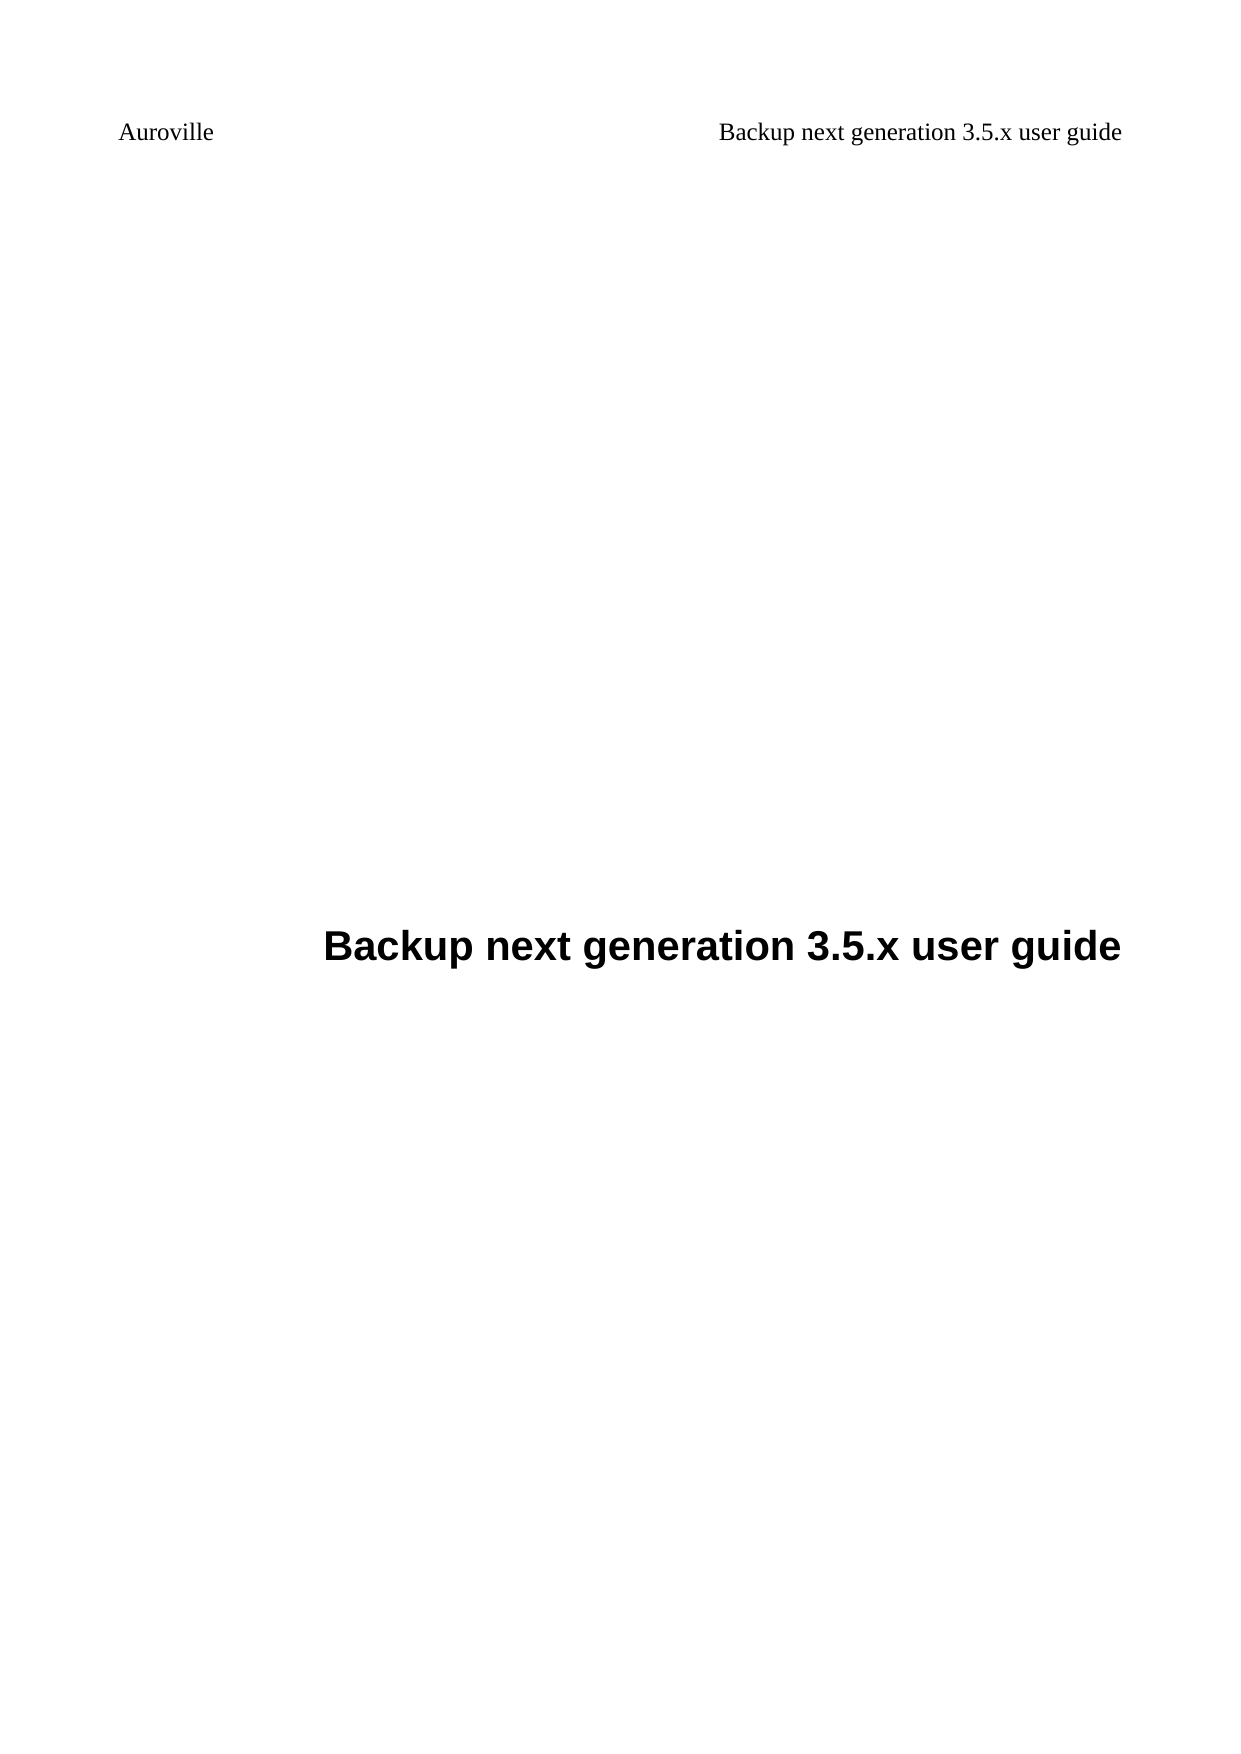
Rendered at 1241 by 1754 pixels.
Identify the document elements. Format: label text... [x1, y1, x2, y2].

text Backup next generation 3.5.x user guide [118, 922, 1122, 969]
text Auroville Backup next generation 3.5.x user guide [118, 118, 1122, 146]
